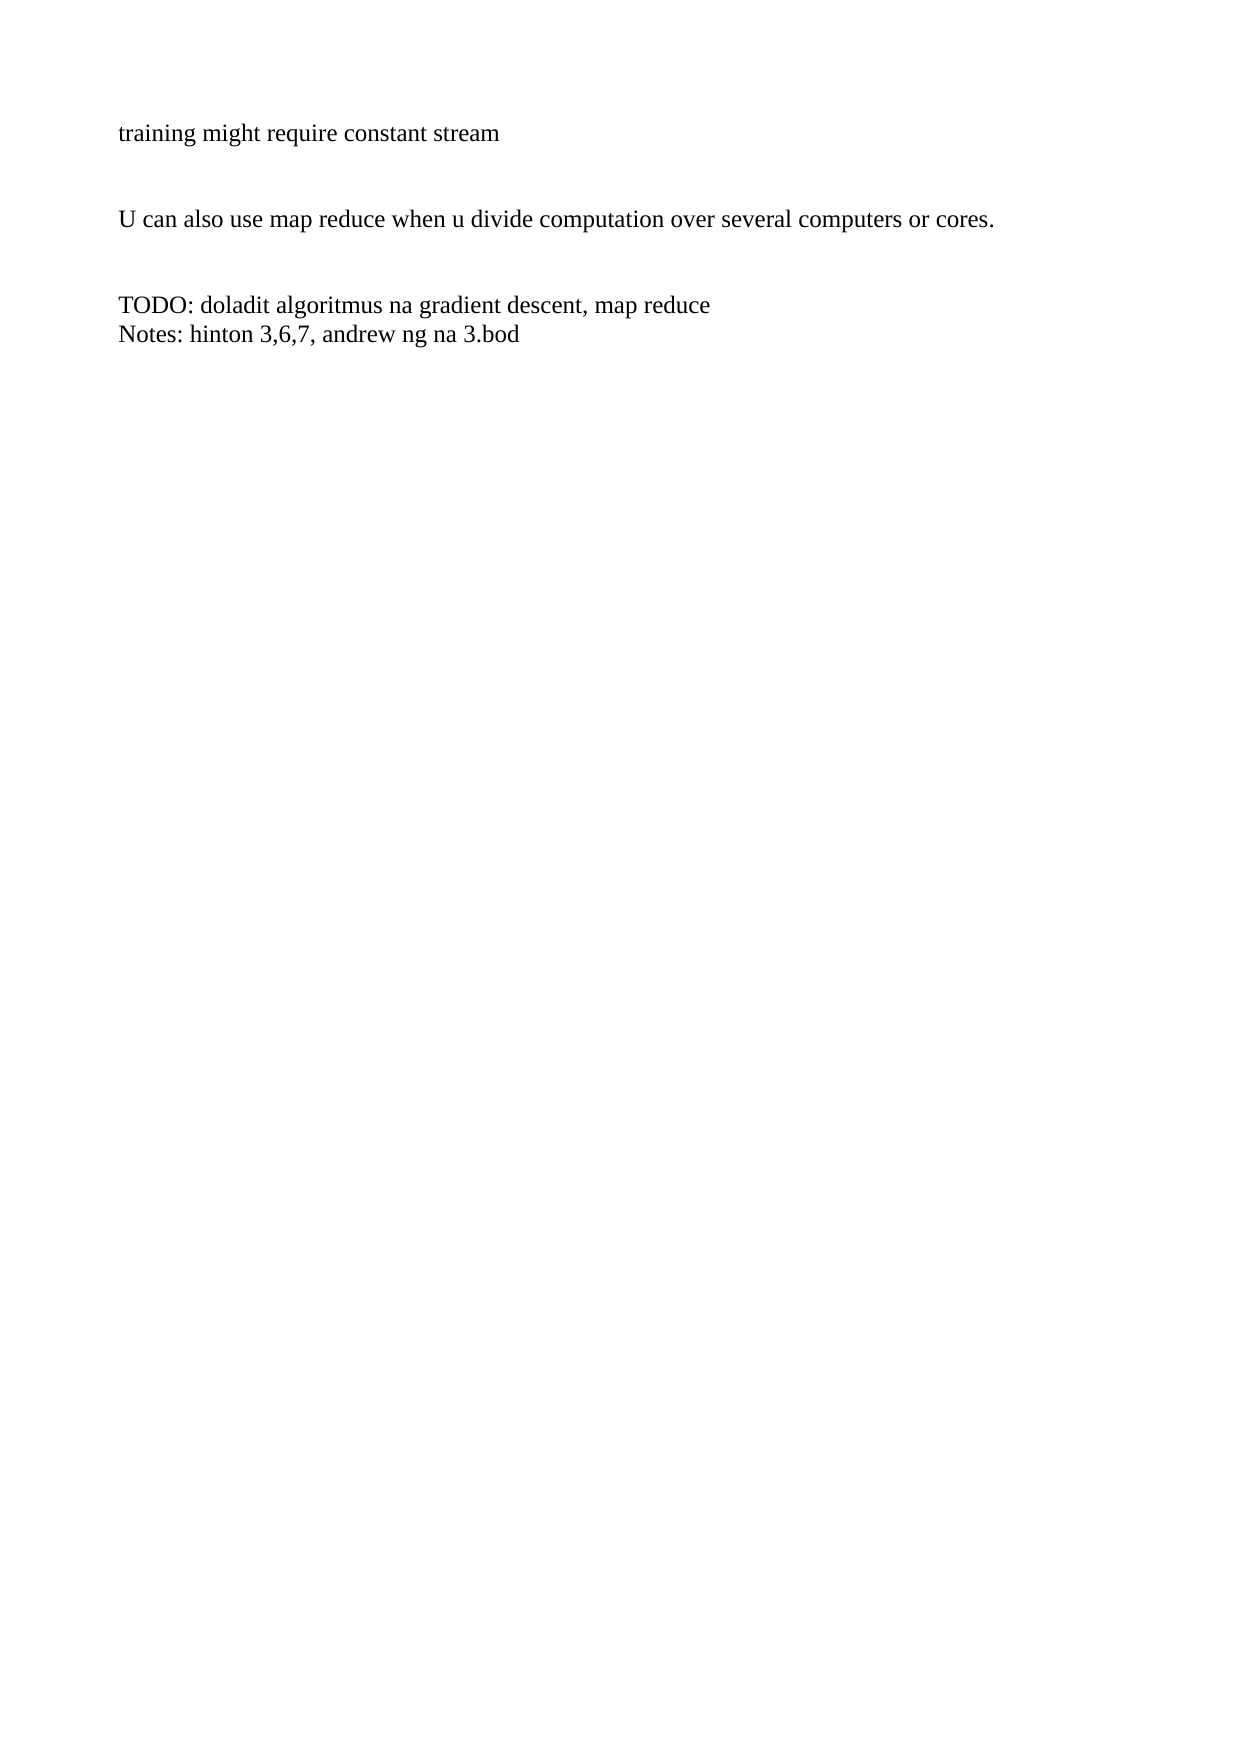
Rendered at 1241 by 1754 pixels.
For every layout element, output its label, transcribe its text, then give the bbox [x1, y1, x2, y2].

text TODO: doladit algoritmus na gradient descent, map reduce [118, 291, 1122, 319]
text Notes: hinton 3,6,7, andrew ng na 3.bod [118, 319, 1122, 348]
text U can also use map reduce when u divide computation over several computers or cores. [118, 204, 1122, 233]
text training might require constant stream [118, 118, 1122, 147]
